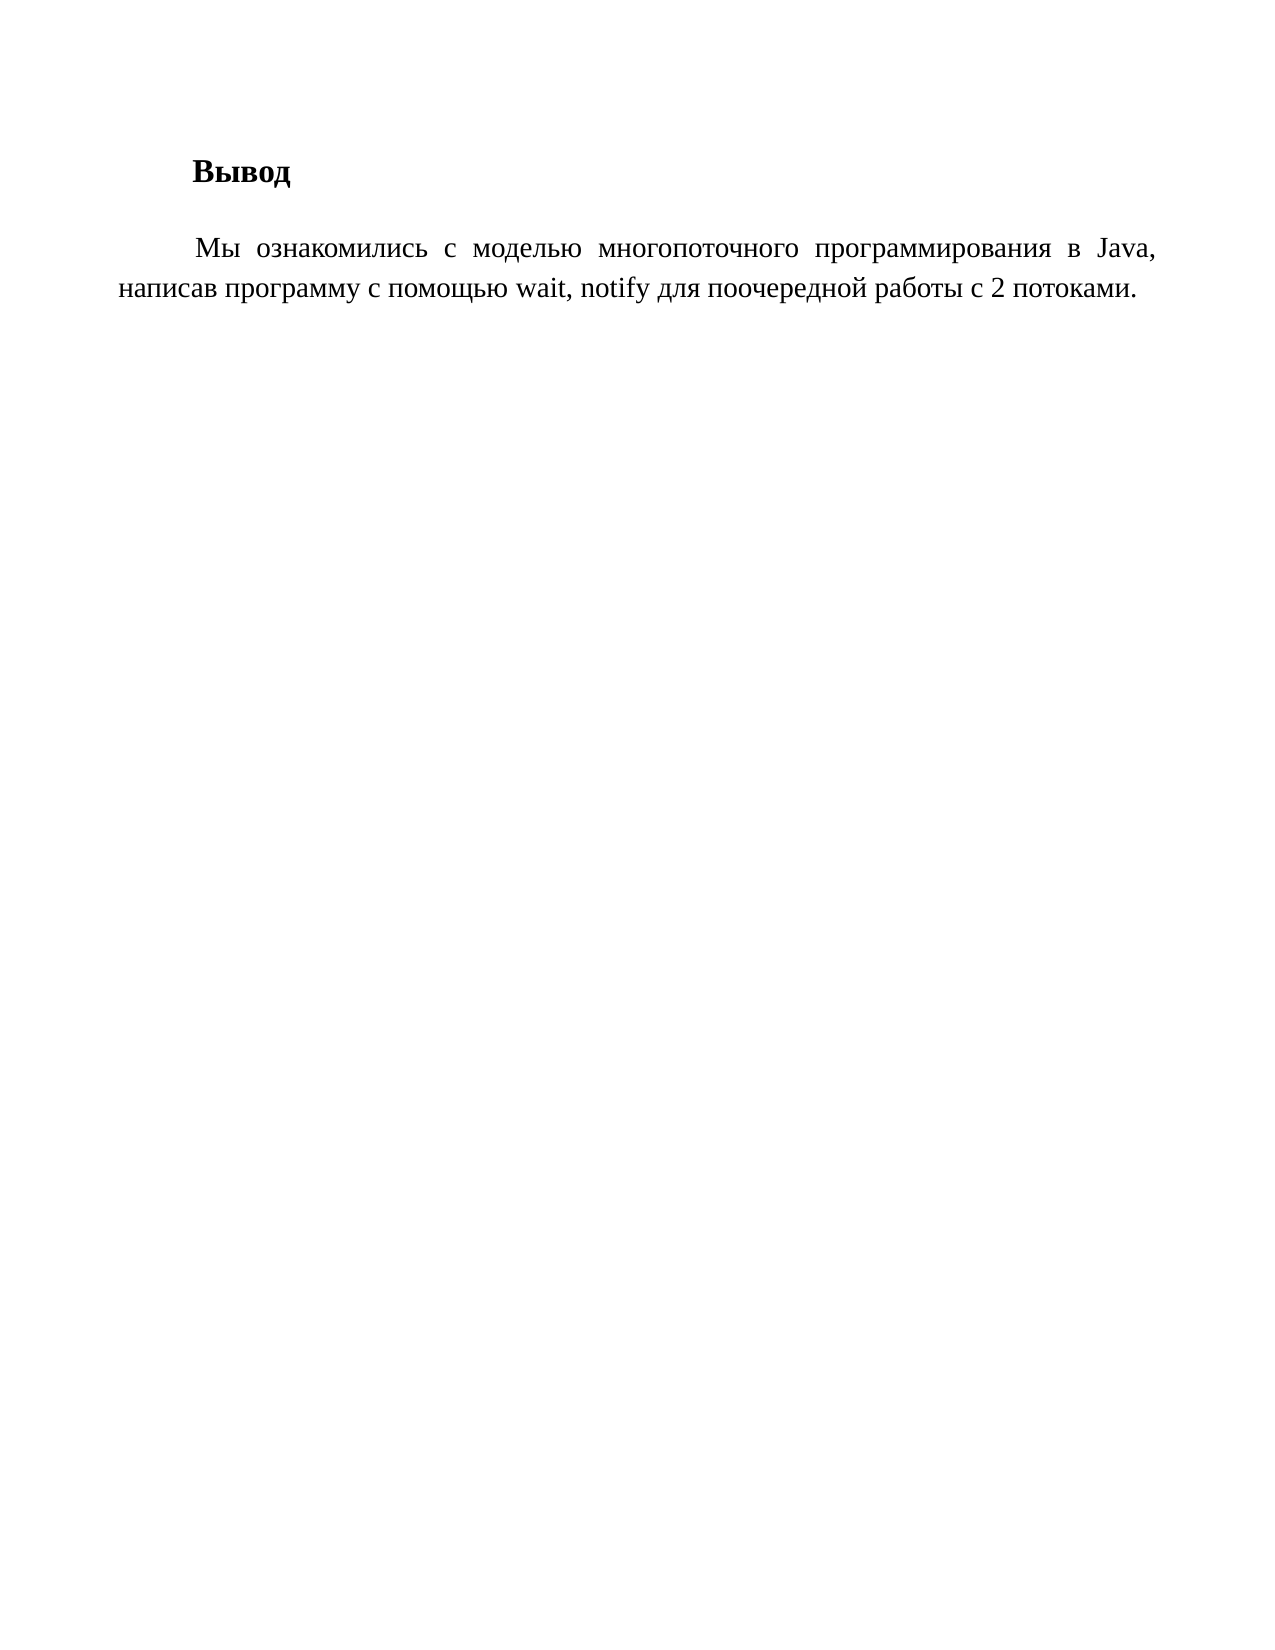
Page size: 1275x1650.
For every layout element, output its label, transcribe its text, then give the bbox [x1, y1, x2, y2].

text Мы ознакомились с моделью многопоточного программирования в Java, написав программу с помощью wait, notify для поочередной работы с 2 потоками. [118, 230, 1157, 303]
subtitle Вывод [118, 152, 1157, 190]
